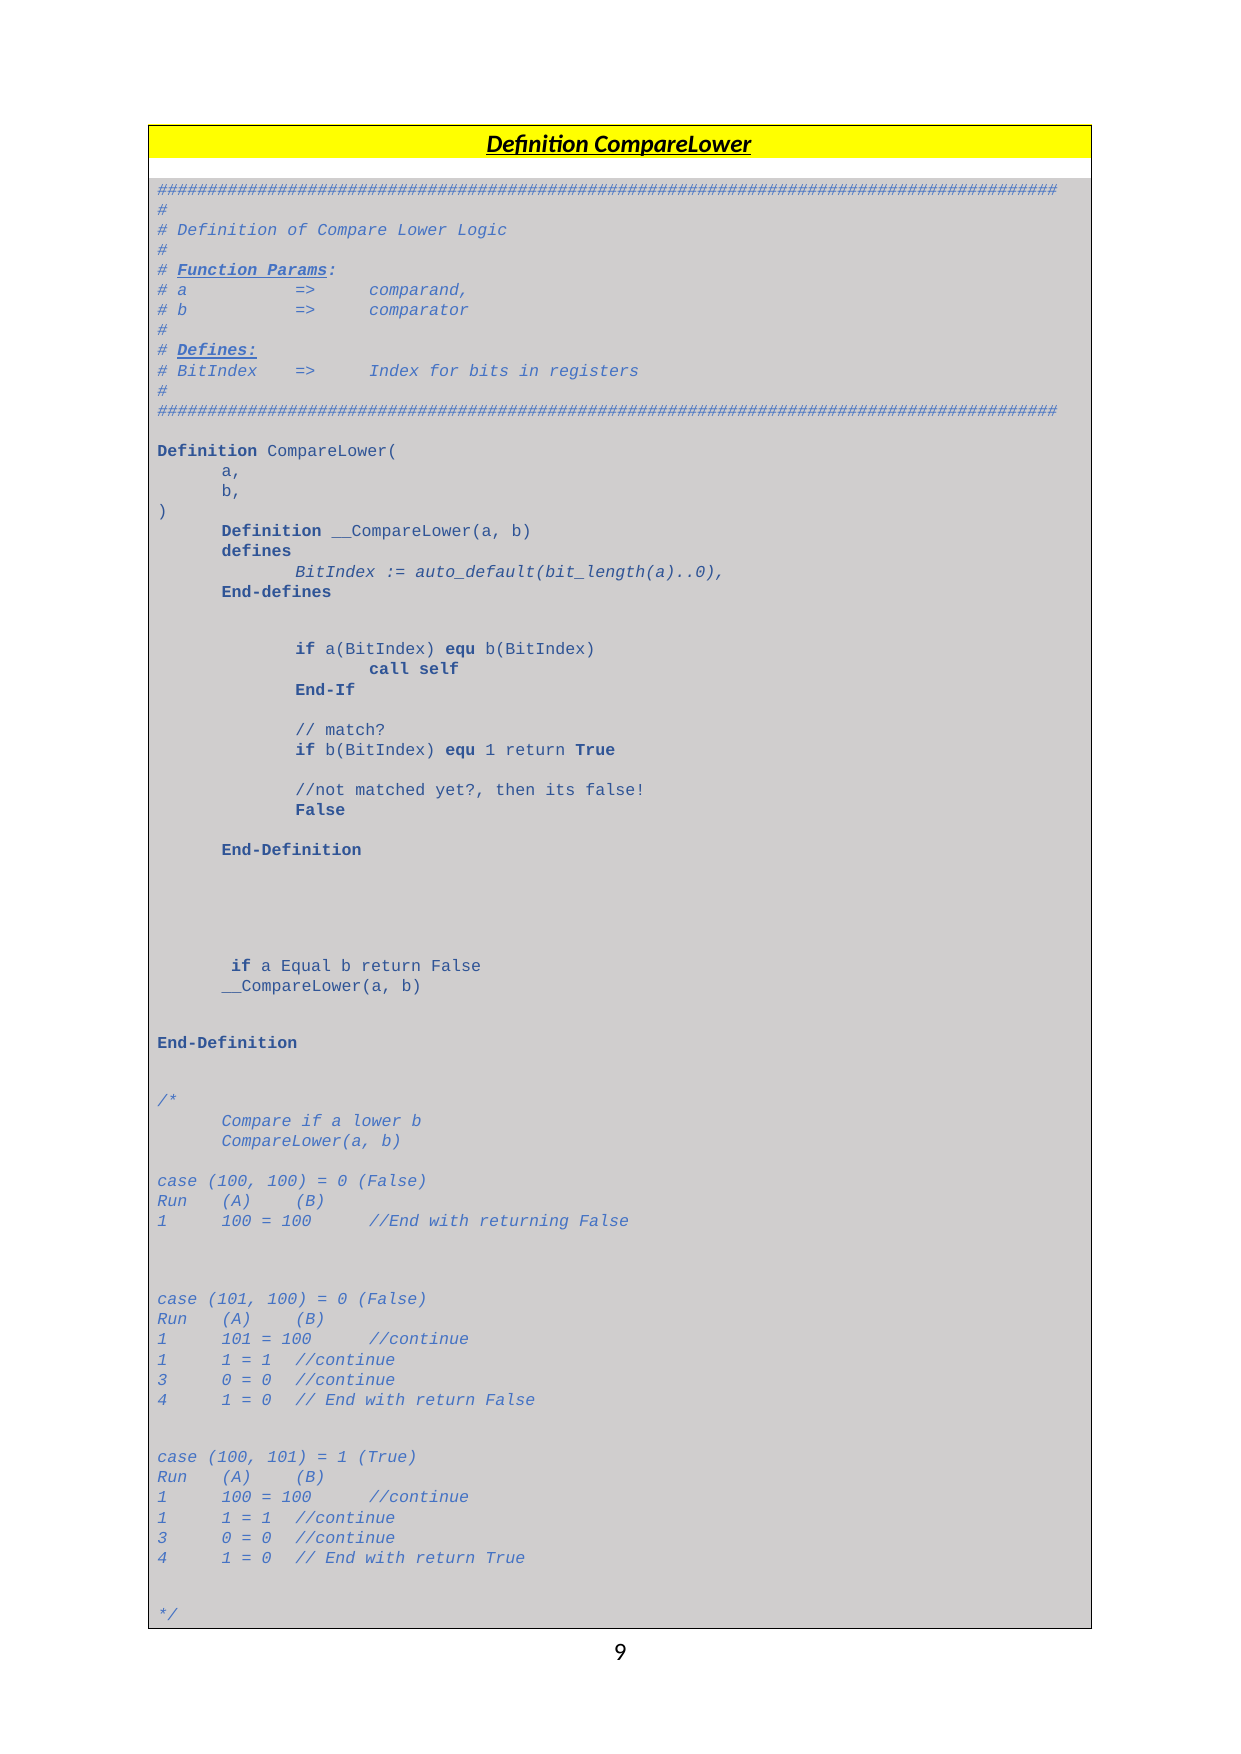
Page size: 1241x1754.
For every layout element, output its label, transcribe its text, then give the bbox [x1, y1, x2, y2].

text case (101, 100) = 0 (False) Run (A) (B) 1 101 = 100 //continue 1 1 = 1 //continue 3 0 = 0 //continue 4 1 = 0 // End with return False [149, 1288, 1091, 1410]
subtitle Definition CompareLower [149, 126, 1091, 158]
text if a(BitIndex) equ b(BitIndex) call self End-If // match? if b(BitIndex) equ 1 return True //not matched yet?, then its false! False End-Definition [149, 638, 1091, 861]
text case (100, 101) = 1 (True) Run (A) (B) 1 100 = 100 //continue 1 1 = 1 //continue 3 0 = 0 //continue 4 1 = 0 // End with return True [149, 1446, 1091, 1568]
text ########################################################################################## # # Definition of Compare Lower Logic # # Function Params: # a => comparand, # b => comparator # # Defines: # BitIndex => Index for bits in registers # ########################################################################################## Definition CompareLower( a, b, ) Definition __CompareLower(a, b) defines BitIndex := auto_default(bit_length(a)..0), End-defines [149, 178, 1091, 602]
text if a Equal b return False __CompareLower(a, b) [149, 954, 1091, 996]
text */ [149, 1604, 1091, 1628]
text End-Definition [149, 1032, 1091, 1054]
text /* Compare if a lower b CompareLower(a, b) case (100, 100) = 0 (False) Run (A) (B) 1 100 = 100 //End with returning False [149, 1089, 1091, 1252]
